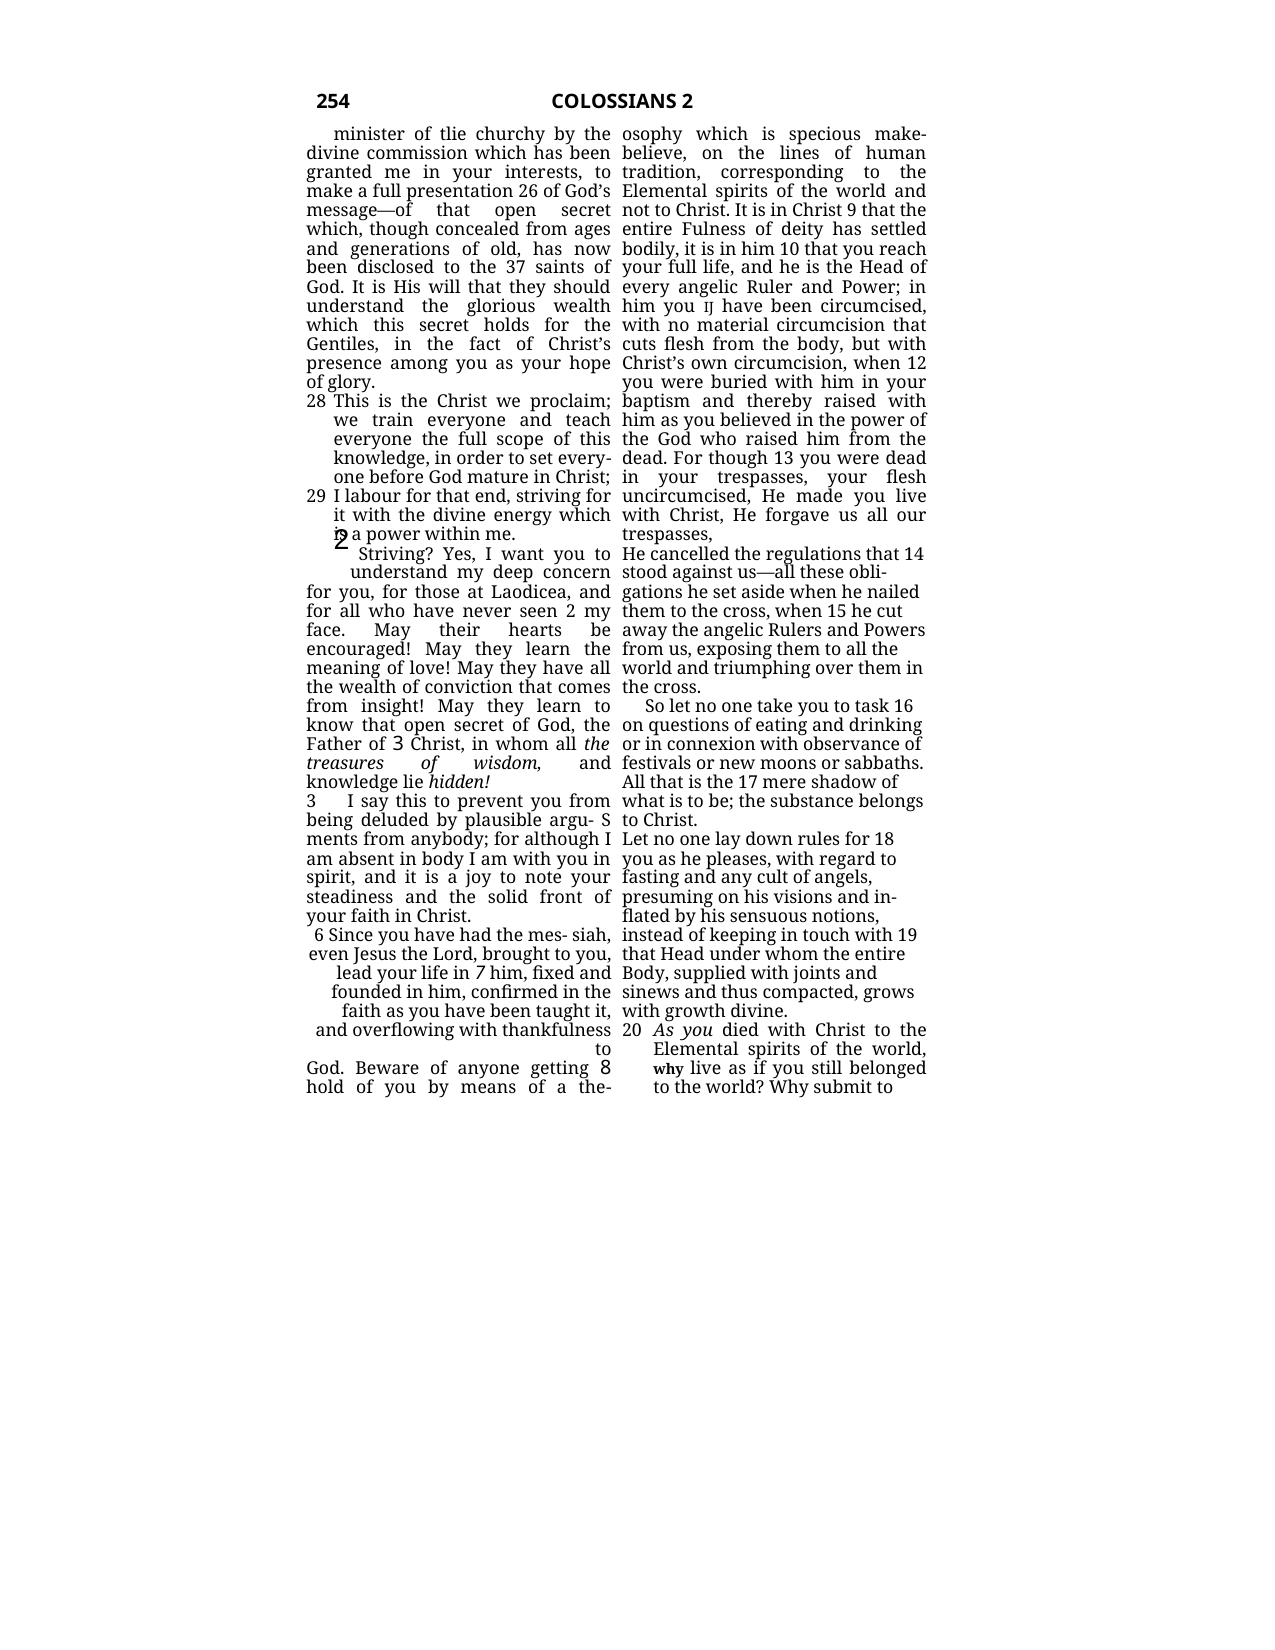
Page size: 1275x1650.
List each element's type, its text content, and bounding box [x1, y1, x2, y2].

text 6 Since you have had the mes- siah, even Jesus the Lord, brought to you, lead your life in 7 him, fixed and founded in him, confirmed in the faith as you have been taught it, and over­flowing with thankfulness to [306, 926, 611, 1059]
text So let no one take you to task 16 on questions of eating and drink­ing or in connexion with observ­ance of festivals or new moons or sabbaths. All that is the 17 mere shadow of what is to be; the substance belongs to Christ. [622, 697, 927, 831]
text Let no one lay down rules for 18 you as he pleases, with regard to fasting and any cult of angels, presuming on his visions and in­flated by his sensuous notions, instead of keeping in touch with 19 that Head under whom the en­tire Body, supplied with joints and sinews and thus compacted, grows with growth divine. [622, 831, 927, 1021]
text minister of tlie churchy by the divine commission which has been granted me in your inter­ests, to make a full presentation 26 of God’s message—of that open secret which, though concealed from ages and generations of old, has now been disclosed to the 37 saints of God. It is His will that they should understand the glorious wealth which this secret holds for the Gentiles, in the fact of Christ’s presence among you as your hope of glory. [306, 125, 611, 392]
list I labour for that end, striving for it with the divine energy which is a power within me. [306, 487, 611, 545]
list This is the Christ we proclaim; we train everyone and teach everyone the full scope of this knowledge, in order to set every­one before God mature in Christ; [306, 392, 611, 487]
text He cancelled the regulations that 14 stood against us—all these obli­gations he set aside when he nailed them to the cross, when 15 he cut away the angelic Rulers and Powers from us, exposing them to all the world and tri­umphing over them in the cross. [622, 545, 927, 697]
text 2 Striving? Yes, I want you to understand my deep concern for you, for those at Laodicea, and for all who have never seen 2 my face. May their hearts be encouraged! May they learn the meaning of love! May they have all the wealth of conviction that comes from insight! May they learn to know that open secret of God, the Father of 3 Christ, in whom all the treasures of wisdom, and knowledge lie hid­den! [306, 545, 611, 792]
list I say this to prevent you from being deluded by plausible argu- S ments from anybody; for al­though I am absent in body I am with you in spirit, and it is a joy to note your steadiness and the solid front of your faith in Christ. [306, 792, 611, 926]
list As you died with Christ to the Elemental spirits of the world, why live as if you still belonged to the world? Why submit to [622, 1021, 927, 1097]
text God. Beware of anyone getting 8 hold of you by means of a the­ [306, 1059, 611, 1097]
text osophy which is specious make- believe, on the lines of human tradition, corresponding to the Elemental spirits of the world and not to Christ. It is in Christ 9 that the entire Fulness of deity has settled bodily, it is in him 10 that you reach your full life, and he is the Head of every angelic Ruler and Power; in him you ij have been circumcised, with no material circumcision that cuts flesh from the body, but with Christ’s own circumcision, when 12 you were buried with him in your baptism and thereby raised with him as you believed in the power of the God who raised him from the dead. For though 13 you were dead in your trespasses, your flesh uncircumcised, He made you live with Christ, He forgave us all our trespasses, [622, 125, 927, 545]
